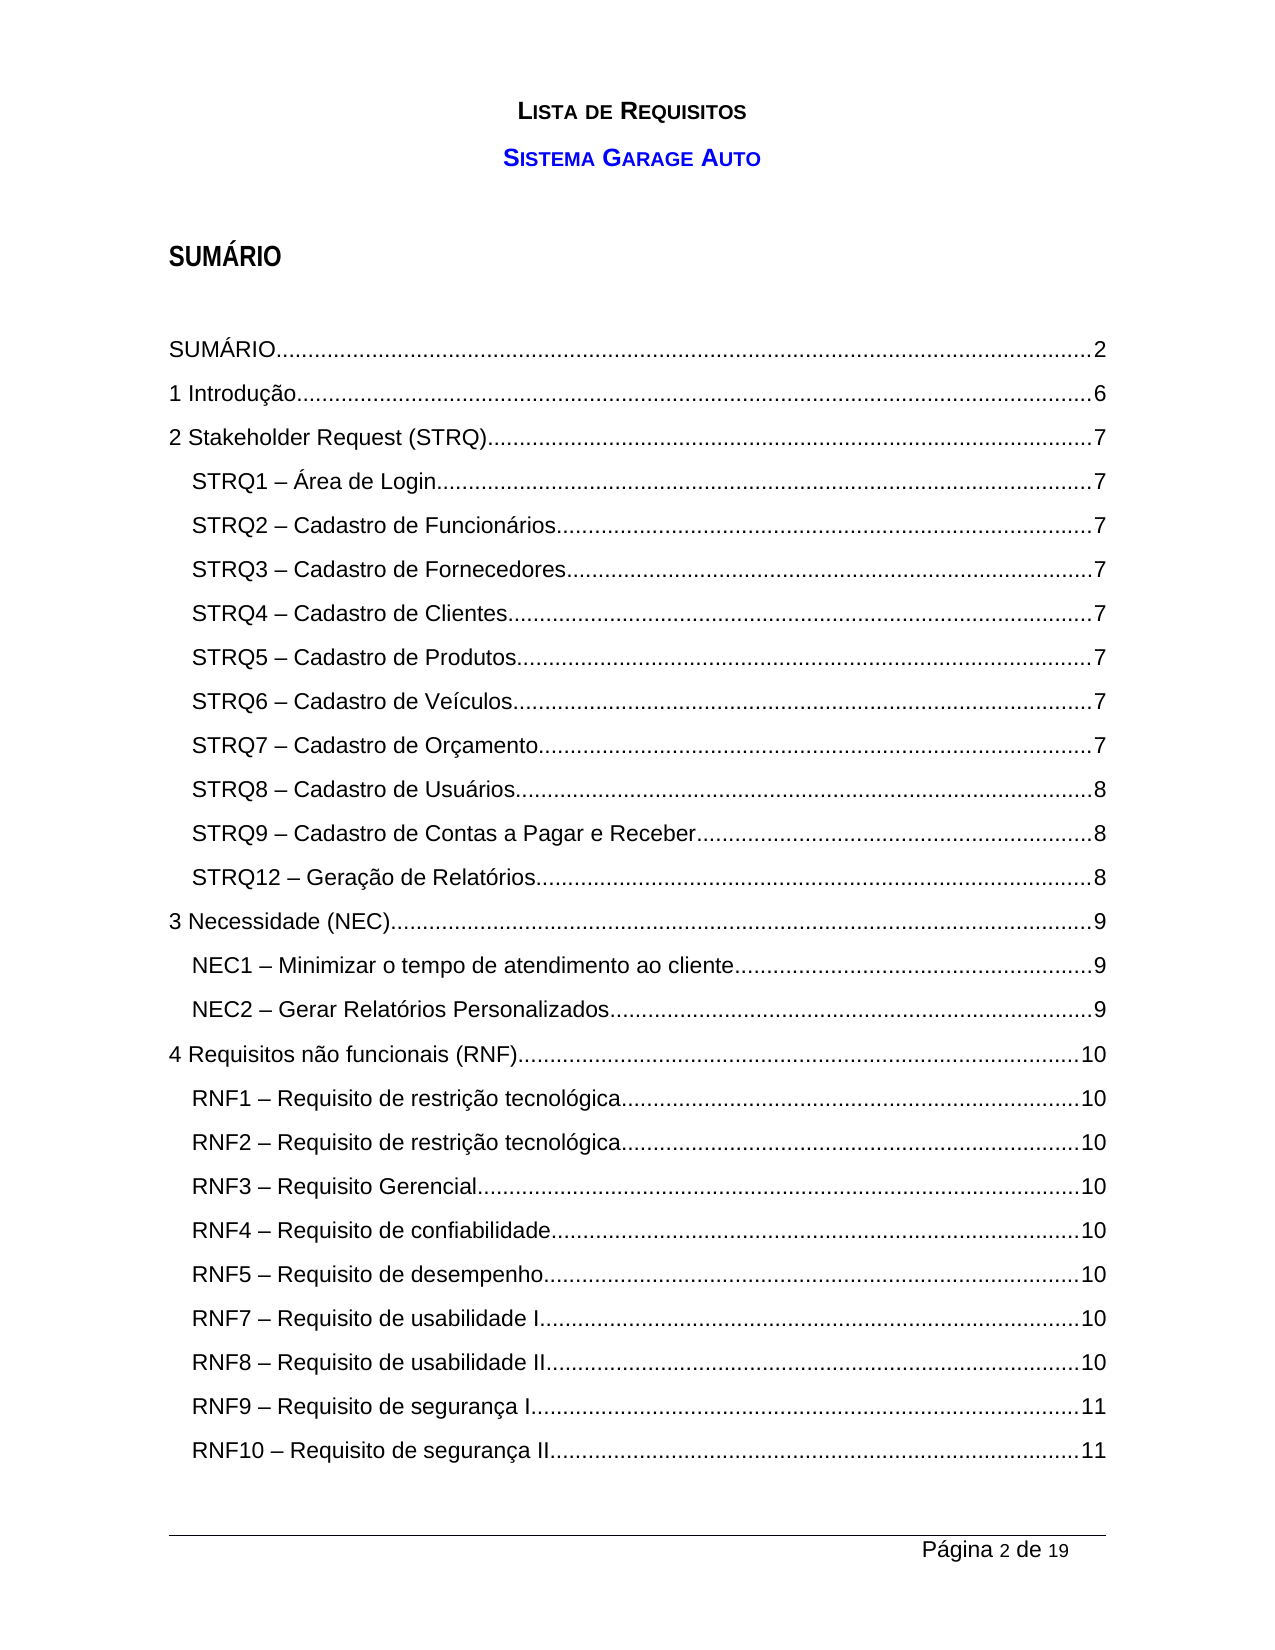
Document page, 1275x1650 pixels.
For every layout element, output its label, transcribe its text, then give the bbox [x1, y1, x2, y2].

text STRQ1 – Área de Login 7 [192, 468, 1106, 494]
text STRQ2 – Cadastro de Funcionários 7 [192, 512, 1106, 538]
text RNF8 – Requisito de usabilidade II 10 [192, 1349, 1106, 1375]
text RNF10 – Requisito de segurança II 11 [192, 1437, 1106, 1463]
text STRQ3 – Cadastro de Fornecedores 7 [192, 556, 1106, 582]
text 1 Introdução 6 [169, 379, 1106, 406]
text STRQ4 – Cadastro de Clientes 7 [192, 600, 1106, 626]
text STRQ9 – Cadastro de Contas a Pagar e Receber 8 [192, 820, 1106, 847]
text RNF5 – Requisito de desempenho 10 [192, 1261, 1106, 1287]
text STRQ6 – Cadastro de Veículos 7 [192, 688, 1106, 714]
text NEC2 – Gerar Relatórios Personalizados 9 [192, 996, 1106, 1023]
text 4 Requisitos não funcionais (RNF) 10 [169, 1041, 1106, 1067]
text RNF7 – Requisito de usabilidade I 10 [192, 1305, 1106, 1331]
text STRQ12 – Geração de Relatórios 8 [192, 864, 1106, 891]
text 3 Necessidade (NEC) 9 [169, 908, 1106, 935]
text RNF3 – Requisito Gerencial 10 [192, 1173, 1106, 1199]
text STRQ8 – Cadastro de Usuários 8 [192, 776, 1106, 802]
text RNF4 – Requisito de confiabilidade 10 [192, 1217, 1106, 1243]
text STRQ5 – Cadastro de Produtos 7 [192, 644, 1106, 670]
subtitle SUMÁRIO [169, 239, 1106, 272]
text SUMÁRIO 2 [169, 336, 1106, 362]
text RNF2 – Requisito de restrição tecnológica 10 [192, 1129, 1106, 1155]
text STRQ7 – Cadastro de Orçamento 7 [192, 732, 1106, 758]
text RNF1 – Requisito de restrição tecnológica 10 [192, 1084, 1106, 1111]
text RNF9 – Requisito de segurança I 11 [192, 1393, 1106, 1419]
text 2 Stakeholder Request (STRQ) 7 [169, 424, 1106, 450]
text NEC1 – Minimizar o tempo de atendimento ao cliente 9 [192, 952, 1106, 979]
